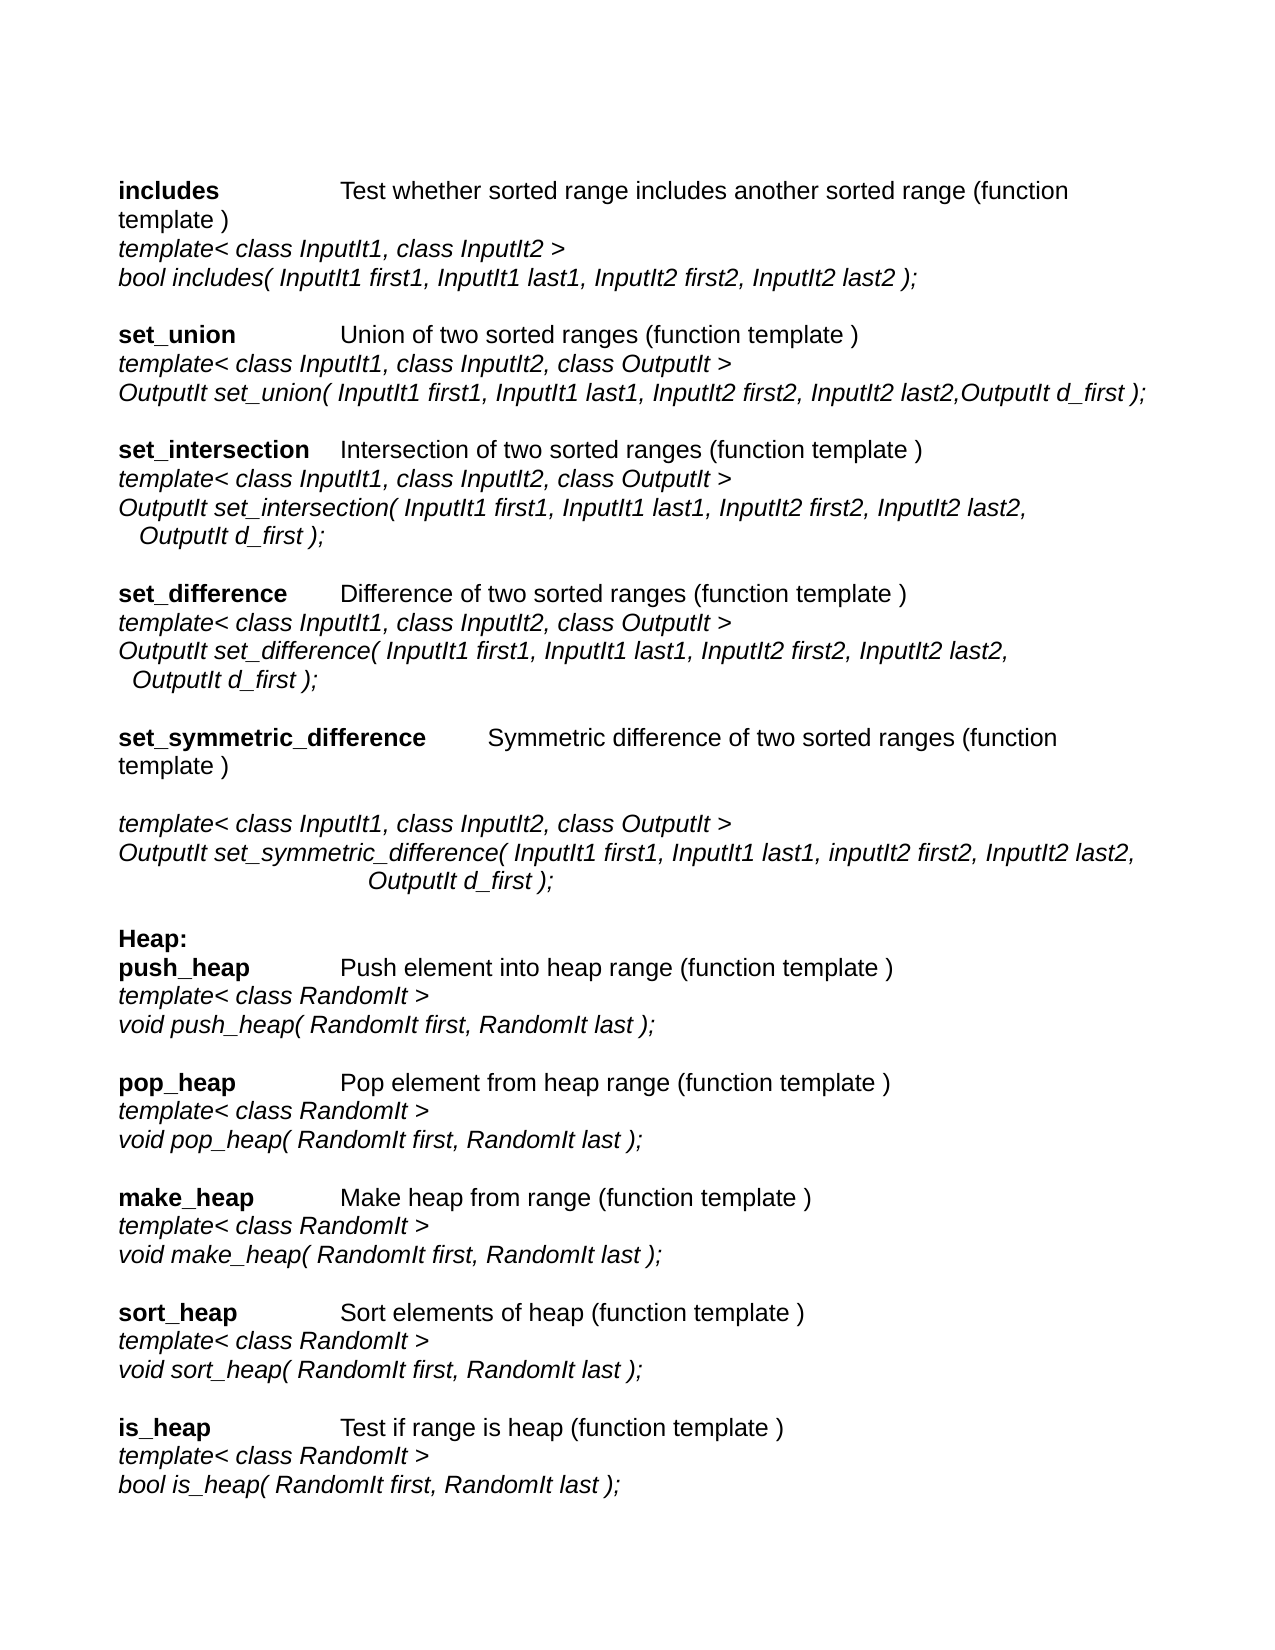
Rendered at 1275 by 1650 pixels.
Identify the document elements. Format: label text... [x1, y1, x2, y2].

text set_intersection Intersection of two sorted ranges (function template ) [118, 435, 1157, 464]
text push_heap Push element into heap range (function template ) [118, 953, 1157, 981]
text OutputIt d_first ); [118, 521, 1157, 550]
text Heap: [118, 924, 1157, 953]
text template< class RandomIt > [118, 981, 1157, 1010]
text template< class InputIt1, class InputIt2 > [118, 234, 1157, 263]
text template< class InputIt1, class InputIt2, class OutputIt > [118, 349, 1157, 378]
text void sort_heap( RandomIt first, RandomIt last ); [118, 1355, 1157, 1384]
text template< class RandomIt > [118, 1441, 1157, 1470]
text is_heap Test if range is heap (function template ) [118, 1413, 1157, 1441]
text OutputIt set_symmetric_difference( InputIt1 first1, InputIt1 last1, inputIt2 first2, InputIt2 last2, [118, 838, 1157, 866]
text template< class InputIt1, class InputIt2, class OutputIt > [118, 608, 1157, 636]
text set_difference Difference of two sorted ranges (function template ) [118, 579, 1157, 608]
text template< class RandomIt > [118, 1096, 1157, 1125]
text void make_heap( RandomIt first, RandomIt last ); [118, 1240, 1157, 1269]
text pop_heap Pop element from heap range (function template ) [118, 1068, 1157, 1096]
text OutputIt set_difference( InputIt1 first1, InputIt1 last1, InputIt2 first2, InputIt2 last2, [118, 636, 1157, 665]
text void push_heap( RandomIt first, RandomIt last ); [118, 1010, 1157, 1039]
text OutputIt d_first ); [118, 665, 1157, 694]
text OutputIt set_intersection( InputIt1 first1, InputIt1 last1, InputIt2 first2, InputIt2 last2, [118, 493, 1157, 521]
text set_symmetric_difference Symmetric difference of two sorted ranges (function template ) [118, 723, 1157, 780]
text bool includes( InputIt1 first1, InputIt1 last1, InputIt2 first2, InputIt2 last2 ); [118, 263, 1157, 291]
text void pop_heap( RandomIt first, RandomIt last ); [118, 1125, 1157, 1154]
text template< class InputIt1, class InputIt2, class OutputIt > [118, 809, 1157, 838]
text OutputIt set_union( InputIt1 first1, InputIt1 last1, InputIt2 first2, InputIt2 last2,OutputIt d_first ); [118, 378, 1157, 406]
text OutputIt d_first ); [118, 866, 1157, 895]
text template< class InputIt1, class InputIt2, class OutputIt > [118, 464, 1157, 493]
text includes Test whether sorted range includes another sorted range (function template ) [118, 176, 1157, 234]
text template< class RandomIt > [118, 1211, 1157, 1240]
text sort_heap Sort elements of heap (function template ) [118, 1298, 1157, 1326]
text bool is_heap( RandomIt first, RandomIt last ); [118, 1470, 1157, 1499]
text make_heap Make heap from range (function template ) [118, 1183, 1157, 1211]
text template< class RandomIt > [118, 1326, 1157, 1355]
text set_union Union of two sorted ranges (function template ) [118, 320, 1157, 349]
